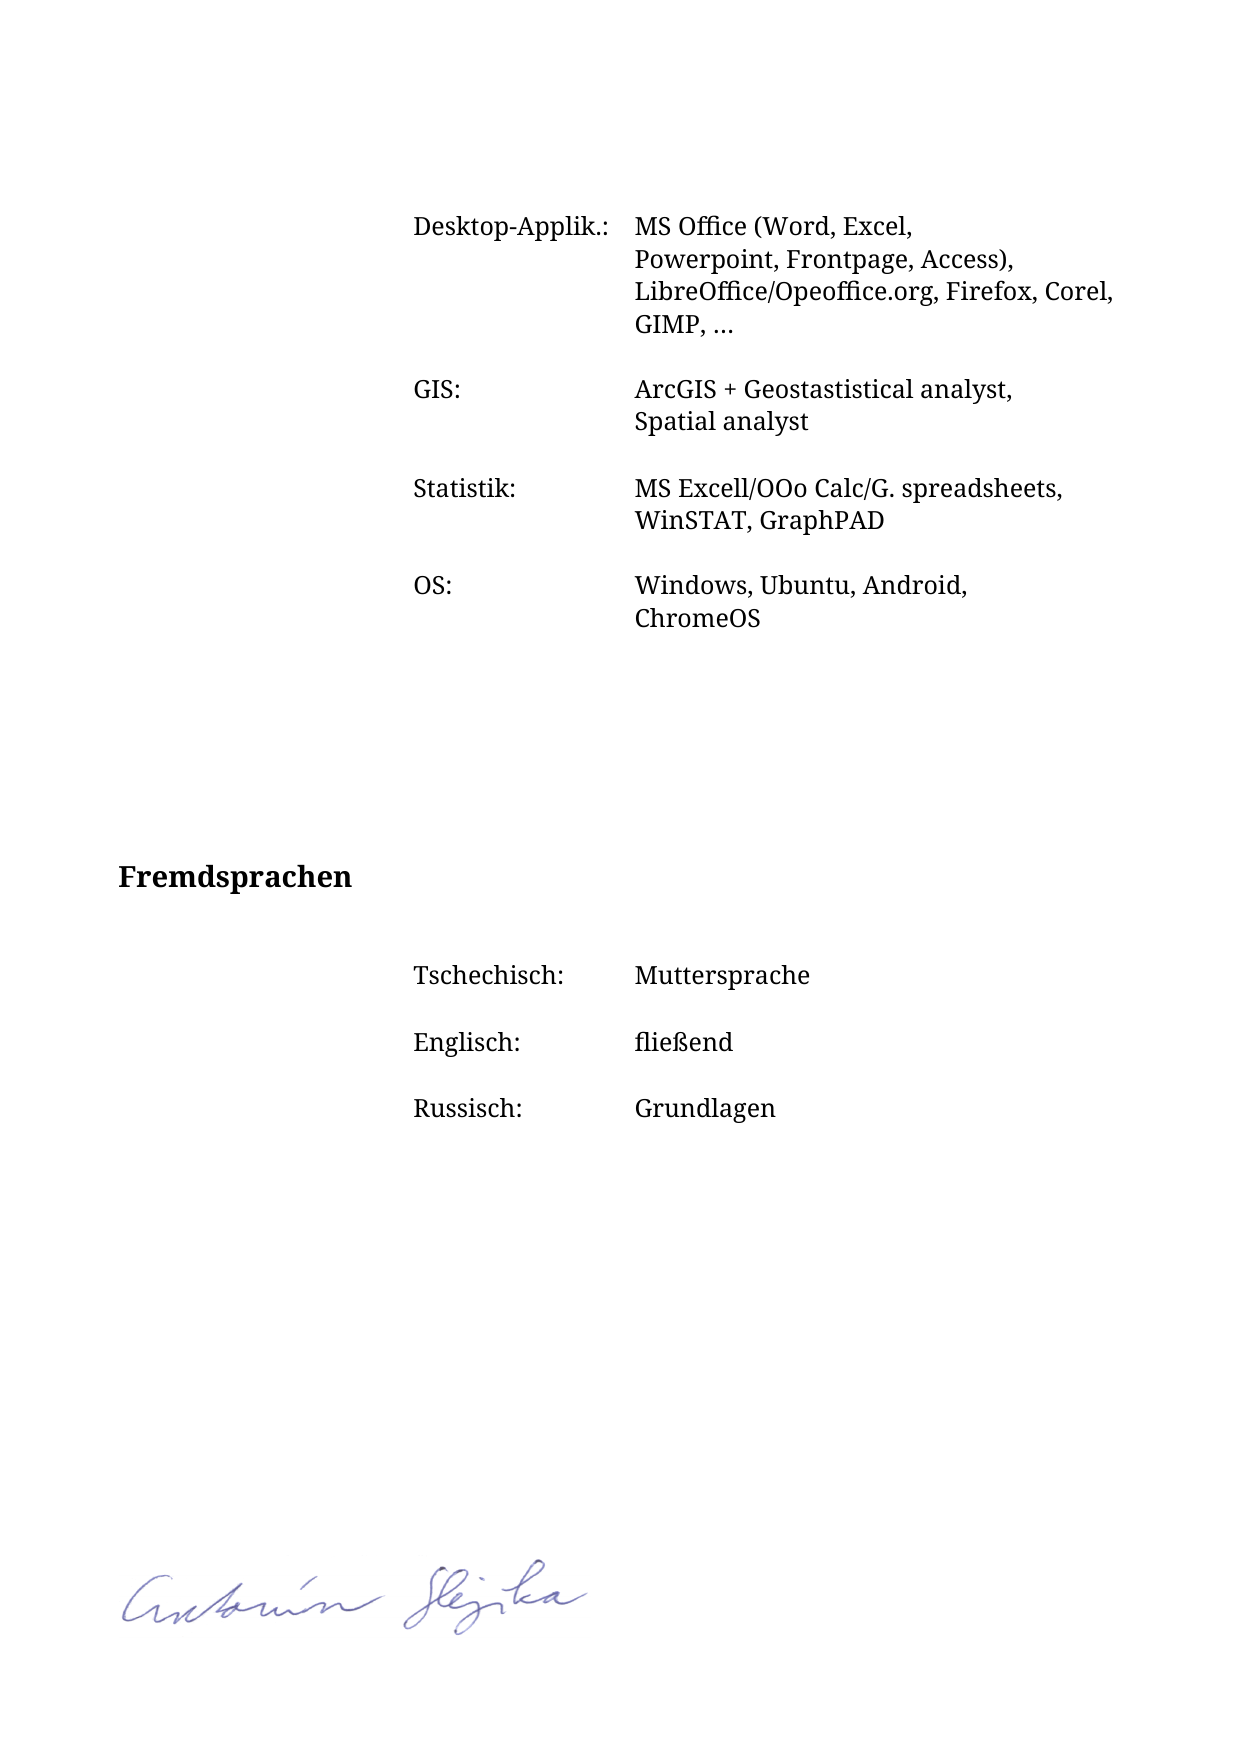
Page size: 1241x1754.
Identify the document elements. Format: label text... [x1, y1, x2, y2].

text Powerpoint, Frontpage, Access), LibreOffice/Opeoffice.org, Firefox, Corel, GIMP, … [561, 242, 1122, 340]
text Desktop-Applik.: MS Office (Word, Excel, [118, 210, 1122, 242]
text GIS: ArcGIS + Geostastistical analyst, Spatial analyst [118, 372, 1122, 437]
text Russisch: Grundlagen [118, 1092, 1122, 1124]
text OS: Windows, Ubuntu, Android, ChromeOS [118, 569, 1122, 634]
picture [118, 1555, 592, 1638]
text Englisch: fließend [118, 1025, 1122, 1058]
text Statistik: MS Excell/OOo Calc/G. spreadsheets, [118, 471, 1122, 504]
text Fremdsprachen [118, 861, 1122, 894]
text WinSTAT, GraphPAD [118, 504, 1122, 536]
text Tschechisch: Muttersprache [118, 959, 1122, 991]
